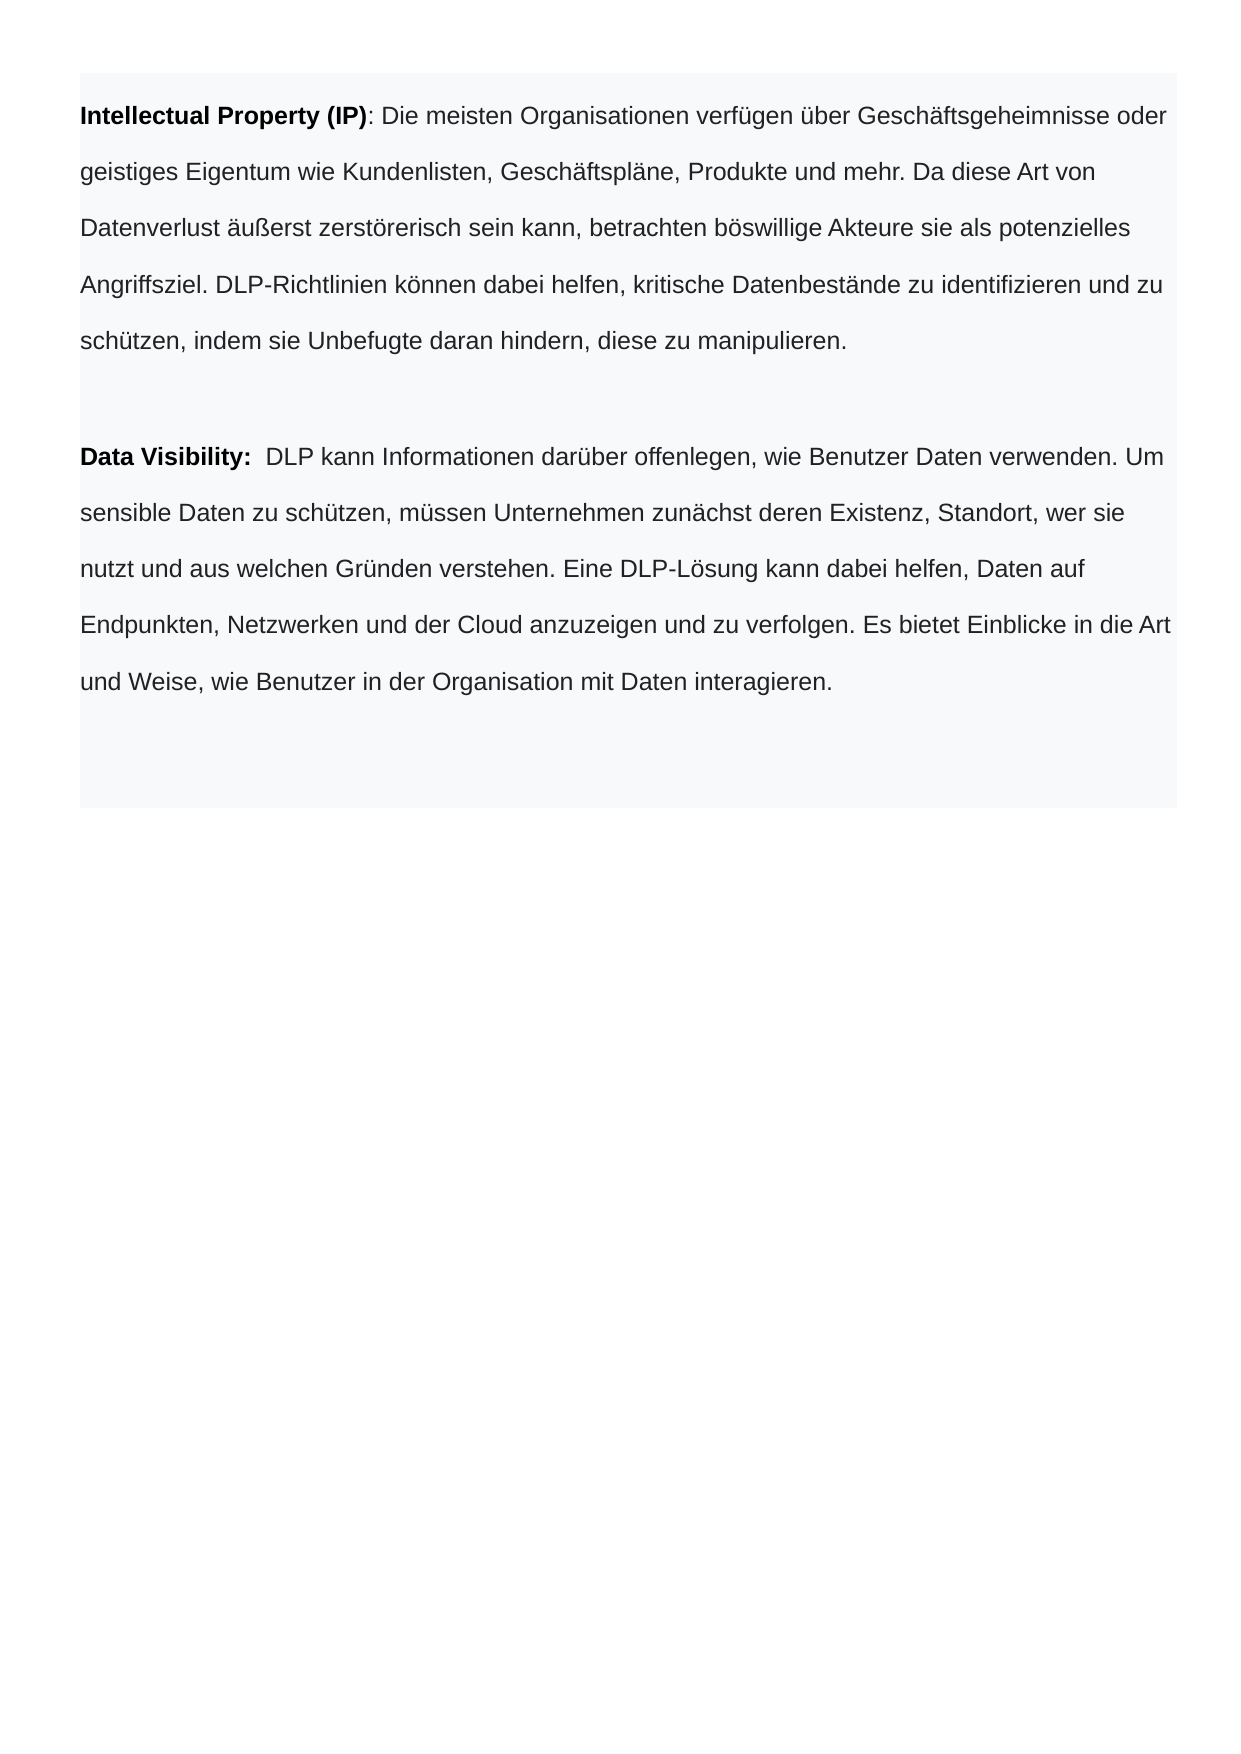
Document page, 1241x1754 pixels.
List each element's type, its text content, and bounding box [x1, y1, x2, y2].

text Intellectual Property (IP): Die meisten Organisationen verfügen über Geschäftsgeheimnisse oder geistiges Eigentum wie Kundenlisten, Geschäftspläne, Produkte und mehr. Da diese Art von Datenverlust äußerst zerstörerisch sein kann, betrachten böswillige Akteure sie als potenzielles Angriffsziel. DLP-Richtlinien können dabei helfen, kritische Datenbestände zu identifizieren und zu schützen, indem sie Unbefugte daran hindern, diese zu manipulieren. [80, 73, 1177, 355]
text Data Visibility: DLP kann Informationen darüber offenlegen, wie Benutzer Daten verwenden. Um sensible Daten zu schützen, müssen Unternehmen zunächst deren Existenz, Standort, wer sie nutzt und aus welchen Gründen verstehen. Eine DLP-Lösung kann dabei helfen, Daten auf Endpunkten, Netzwerken und der Cloud anzuzeigen und zu verfolgen. Es bietet Einblicke in die Art und Weise, wie Benutzer in der Organisation mit Daten interagieren. [80, 414, 1177, 696]
